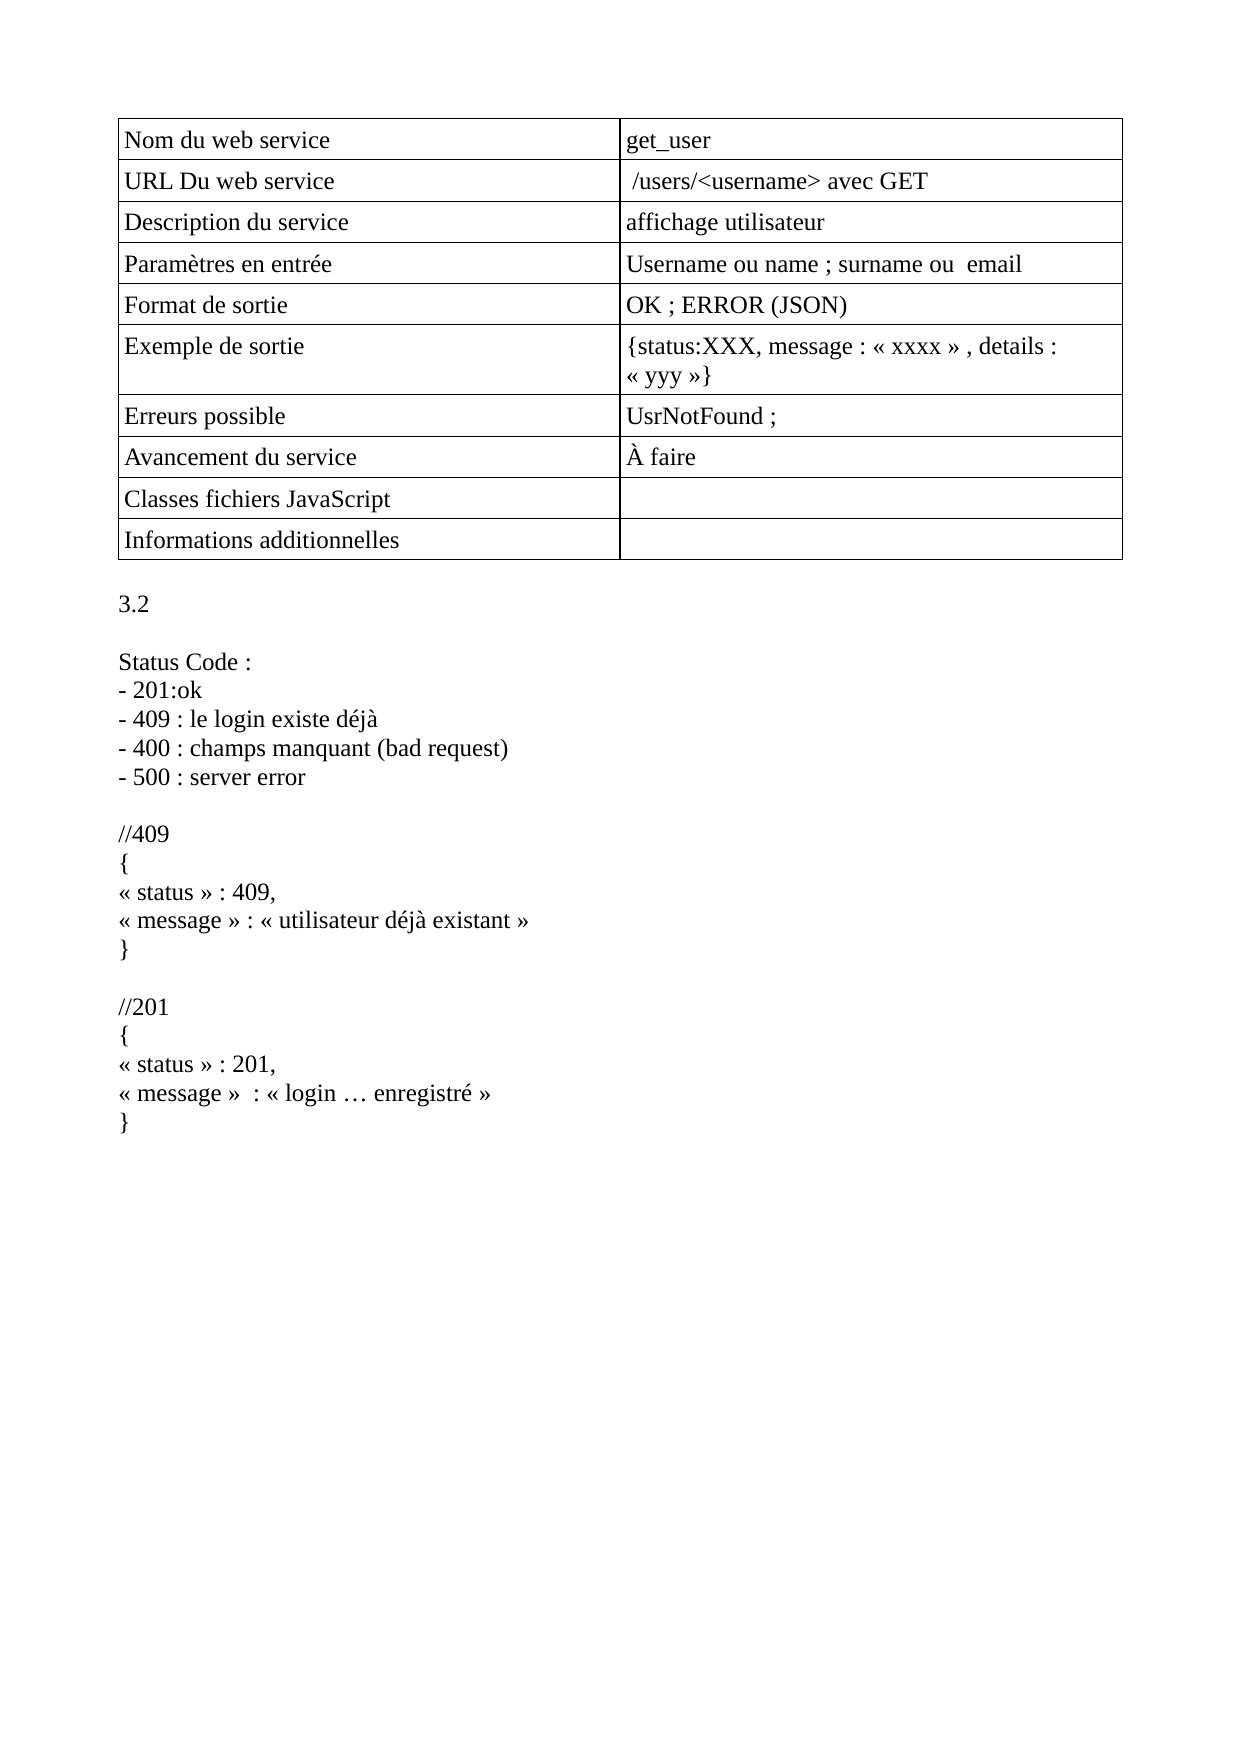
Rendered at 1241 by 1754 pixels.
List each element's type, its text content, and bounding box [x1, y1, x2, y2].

table_header get_user [621, 119, 1122, 159]
text //409 [118, 819, 1122, 848]
text « status » : 409, [118, 877, 1122, 905]
table_cell Avancement du service [119, 437, 619, 477]
table_cell Paramètres en entrée [119, 243, 619, 283]
table_cell {status:XXX, message : « xxxx » , details : « yyy »} [621, 325, 1122, 394]
table_cell Format de sortie [119, 284, 619, 324]
text « status » : 201, [118, 1049, 1122, 1078]
text } [118, 1107, 1122, 1135]
table_cell UsrNotFound ; [621, 395, 1122, 436]
table_cell À faire [621, 437, 1122, 477]
text - 409 : le login existe déjà [118, 704, 1122, 733]
text //201 [118, 992, 1122, 1020]
table_cell Classes fichiers JavaScript [119, 478, 619, 518]
text 3.2 [118, 589, 1122, 618]
text { [118, 848, 1122, 877]
table_cell affichage utilisateur [621, 202, 1122, 242]
table_cell Erreurs possible [119, 395, 619, 436]
table_cell [621, 519, 1122, 559]
table_cell Informations additionnelles [119, 519, 619, 559]
text - 201:ok [118, 675, 1122, 704]
text } [118, 934, 1122, 963]
table_cell Exemple de sortie [119, 325, 619, 394]
text « message » : « login … enregistré » [118, 1078, 1122, 1107]
text { [118, 1020, 1122, 1049]
table_cell [621, 478, 1122, 518]
text - 400 : champs manquant (bad request) [118, 733, 1122, 762]
table_header Nom du web service [119, 119, 619, 159]
table_cell /users/<username> avec GET [621, 160, 1122, 201]
table_cell OK ; ERROR (JSON) [621, 284, 1122, 324]
text « message » : « utilisateur déjà existant » [118, 905, 1122, 934]
text - 500 : server error [118, 762, 1122, 790]
text Status Code : [118, 647, 1122, 675]
table_cell Description du service [119, 202, 619, 242]
table_cell URL Du web service [119, 160, 619, 201]
table_cell Username ou name ; surname ou email [621, 243, 1122, 283]
